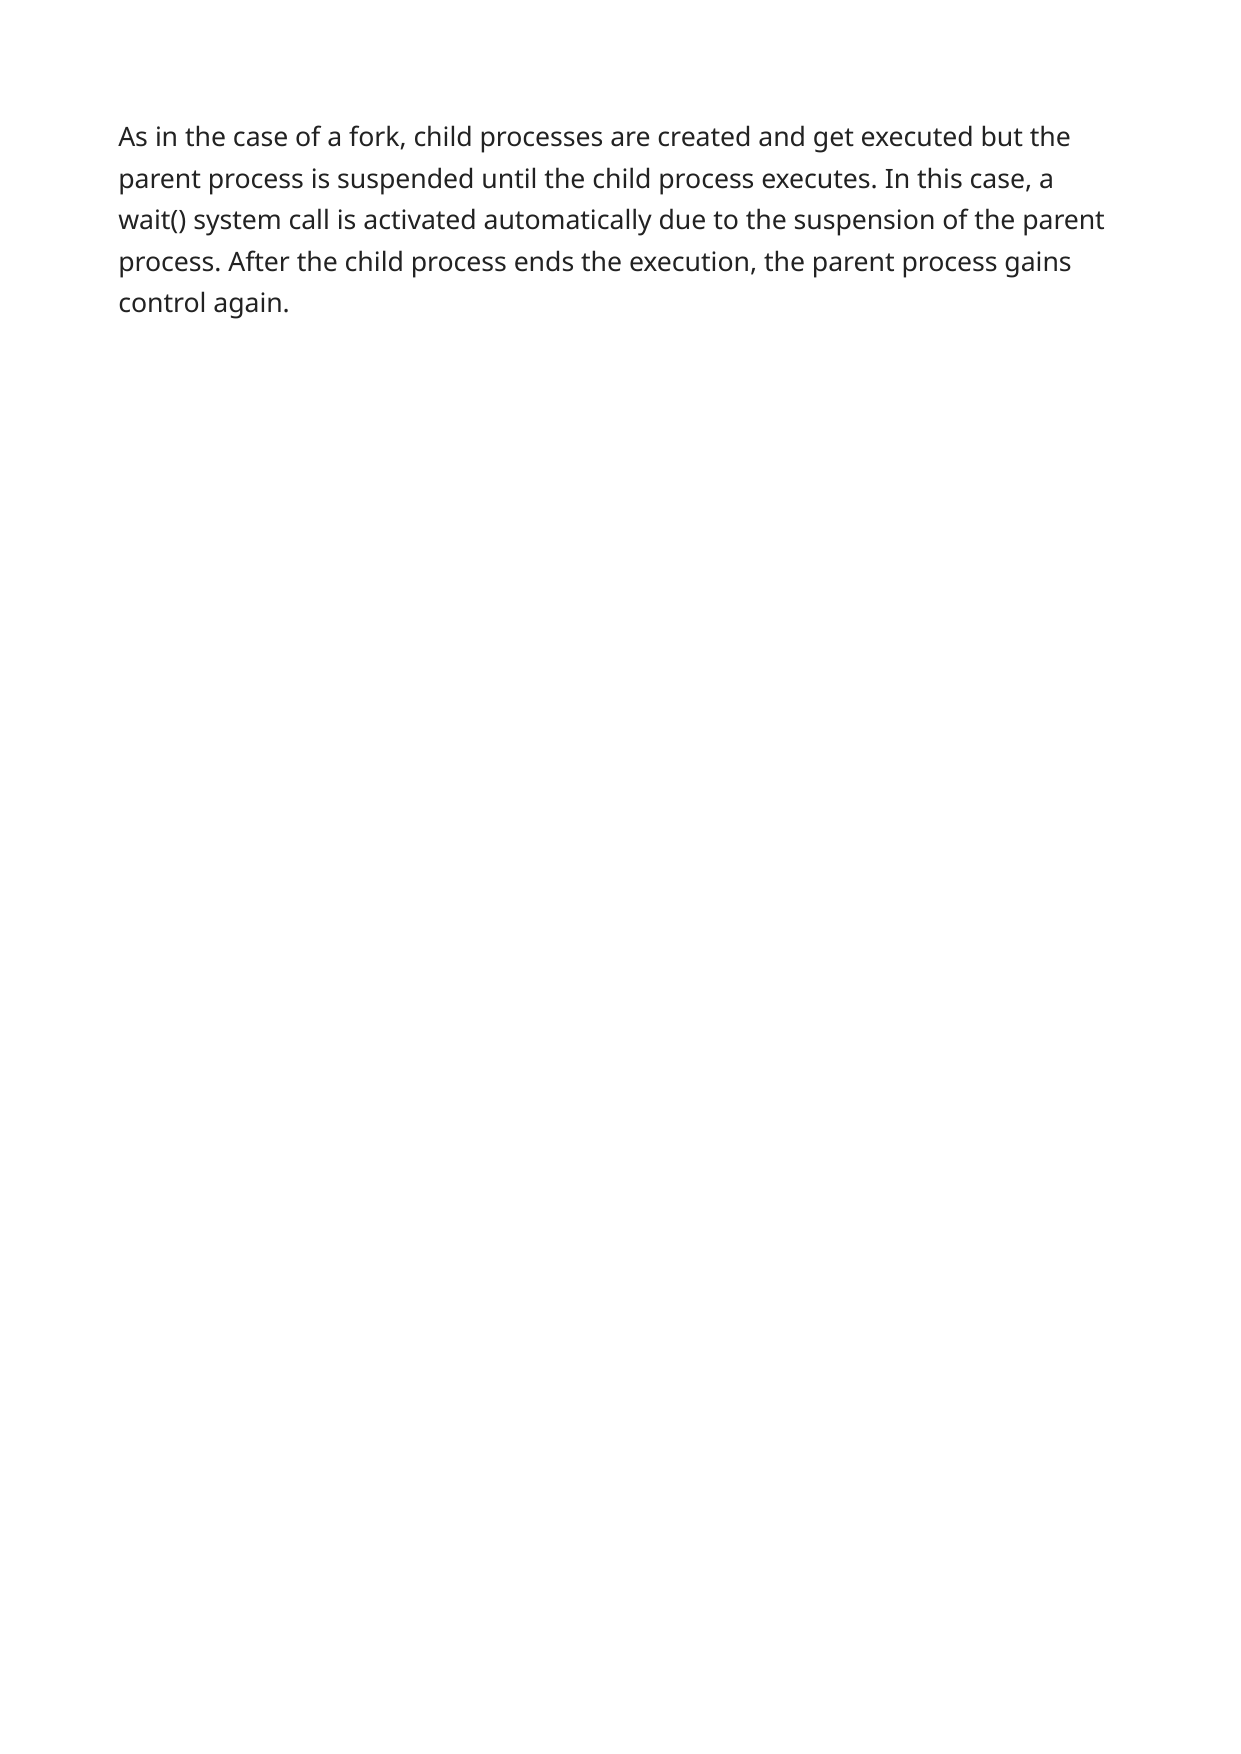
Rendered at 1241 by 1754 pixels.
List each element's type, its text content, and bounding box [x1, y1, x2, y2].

text As in the case of a fork, child processes are created and get executed but the parent process is suspended until the child process executes. In this case, a wait() system call is activated automatically due to the suspension of the parent process. After the child process ends the execution, the parent process gains control again. [118, 118, 1122, 321]
